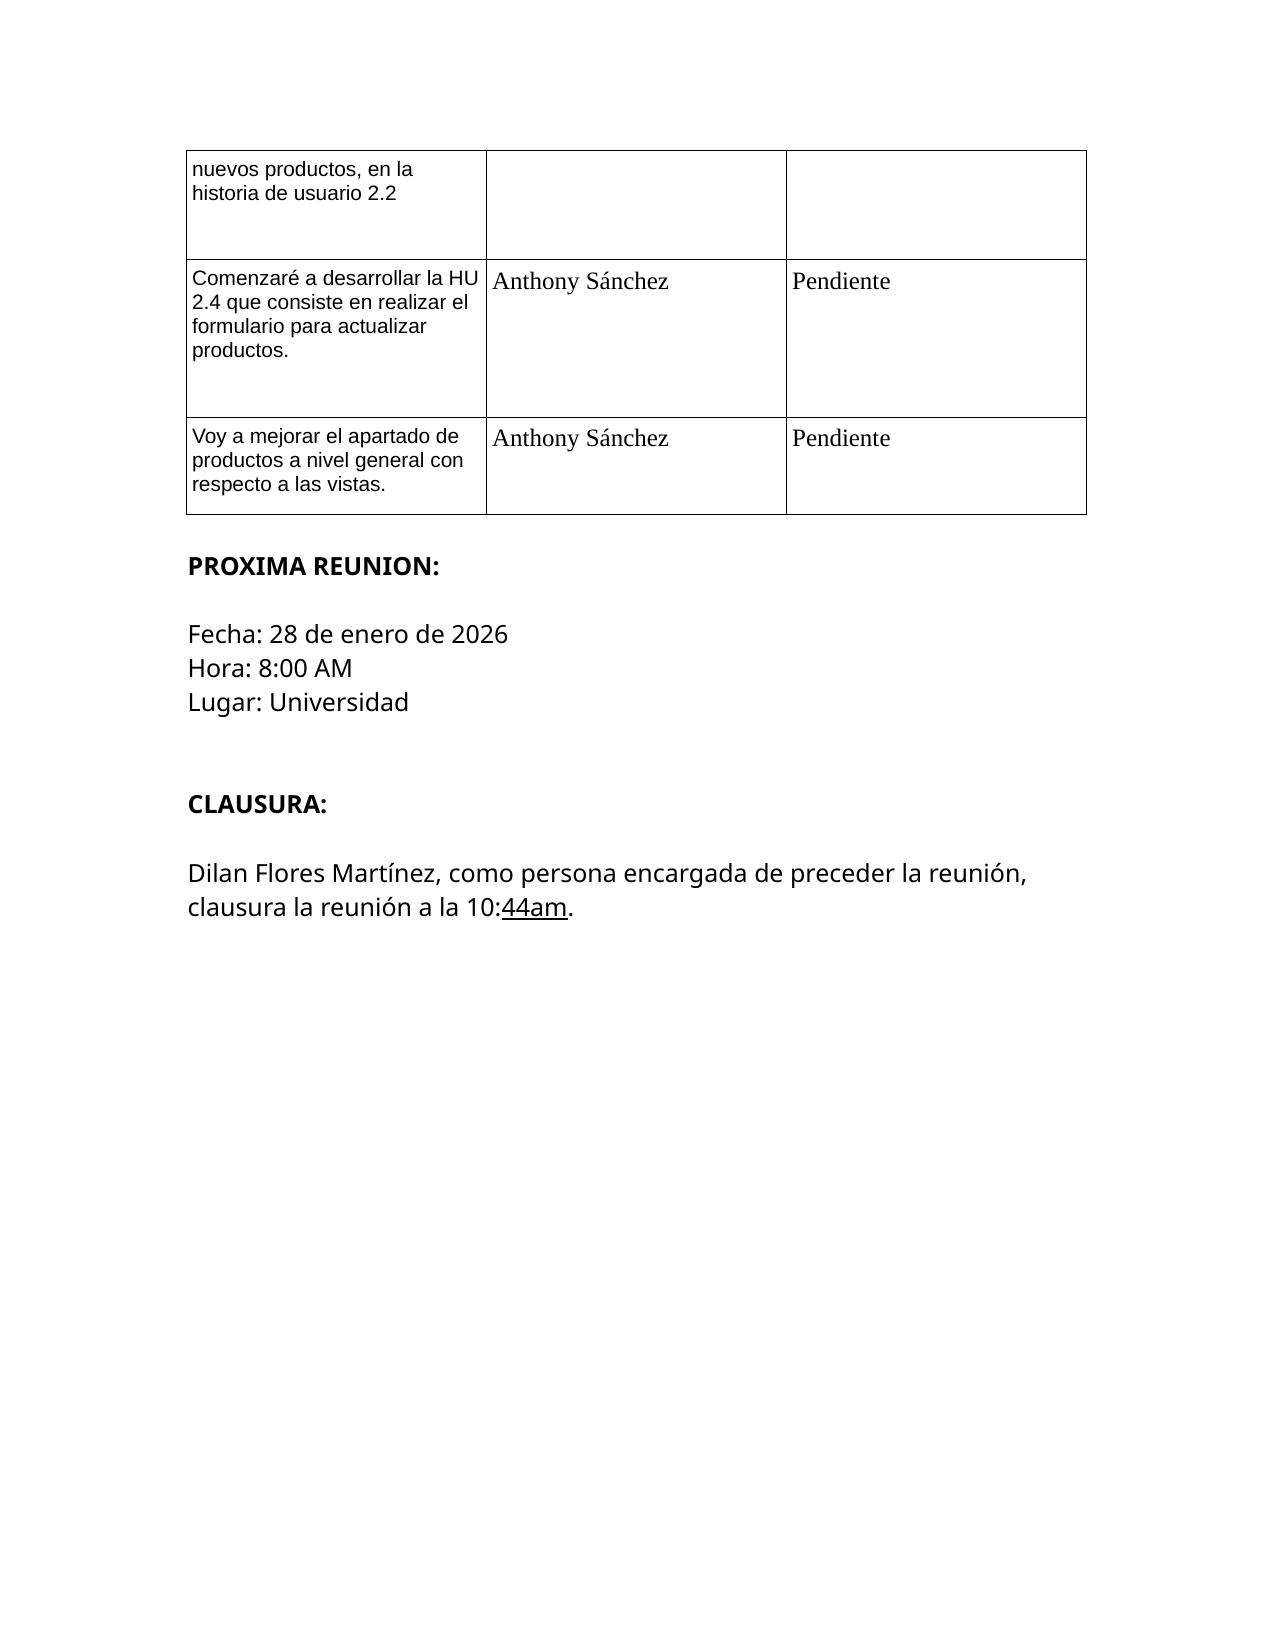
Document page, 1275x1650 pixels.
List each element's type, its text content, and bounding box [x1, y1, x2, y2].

table_cell Pendiente [787, 418, 1086, 513]
table_cell Pendiente [787, 260, 1086, 417]
table_cell [487, 151, 786, 259]
text Dilan Flores Martínez, como persona encargada de preceder la reunión, clausura la reunión a la 10:44am. [187, 855, 1087, 923]
table_cell Voy a mejorar el apartado de productos a nivel general con respecto a las vistas. [187, 418, 486, 513]
text Lugar: Universidad [187, 685, 1087, 719]
table_cell Anthony Sánchez [487, 260, 786, 417]
table_cell nuevos productos, en la historia de usuario 2.2 [187, 151, 486, 259]
text Fecha: 28 de enero de 2026 [187, 617, 1087, 651]
text CLAUSURA: [187, 787, 1087, 821]
table_cell [787, 151, 1086, 259]
table_cell Anthony Sánchez [487, 418, 786, 513]
table_cell Comenzaré a desarrollar la HU 2.4 que consiste en realizar el formulario para actualizar productos. [187, 260, 486, 417]
text Hora: 8:00 AM [187, 651, 1087, 685]
text PROXIMA REUNION: [187, 549, 1087, 583]
